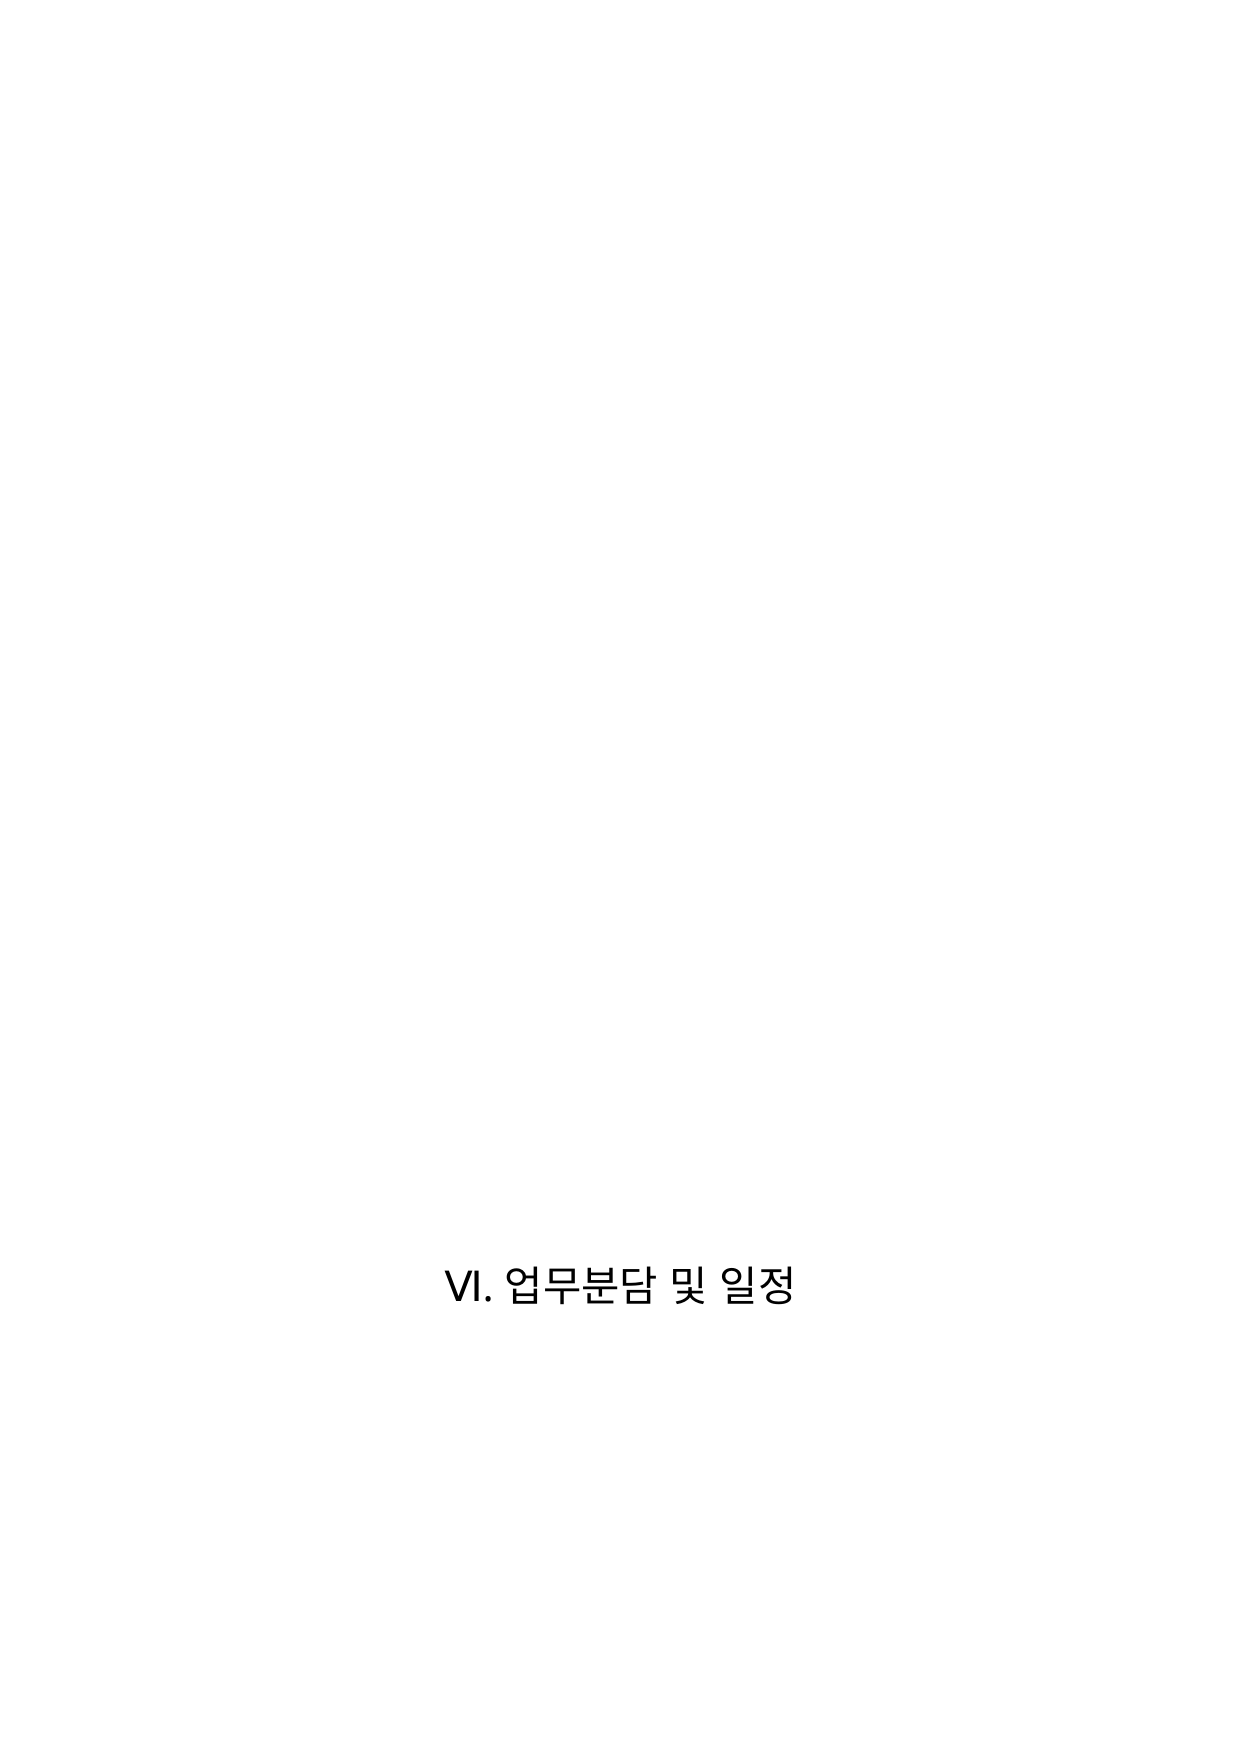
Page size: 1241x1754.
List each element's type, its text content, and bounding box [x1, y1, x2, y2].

text Ⅵ. 업무분담 및 일정 [118, 1253, 1122, 1314]
